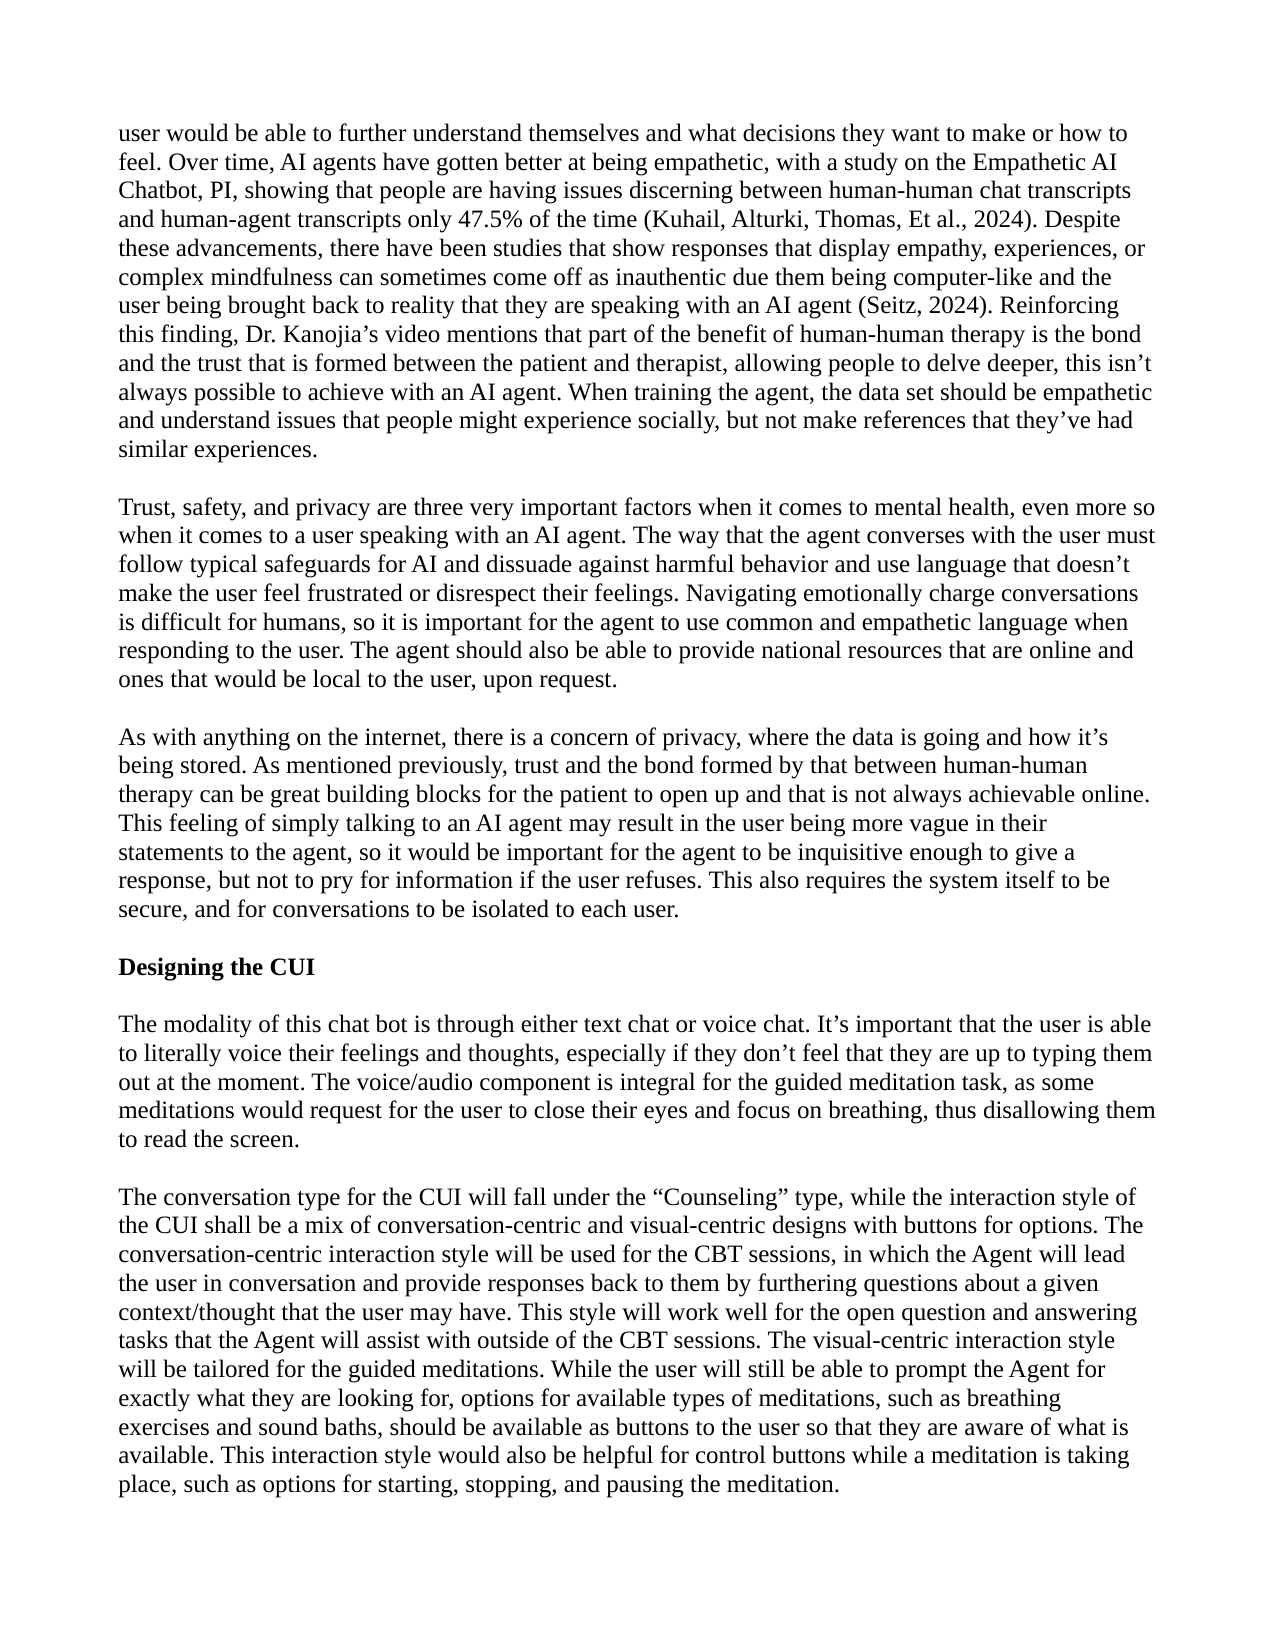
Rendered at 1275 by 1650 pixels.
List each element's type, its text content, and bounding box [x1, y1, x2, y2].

text As with anything on the internet, there is a concern of privacy, where the data is going and how it’s being stored. As mentioned previously, trust and the bond formed by that between human-human therapy can be great building blocks for the patient to open up and that is not always achievable online. This feeling of simply talking to an AI agent may result in the user being more vague in their statements to the agent, so it would be important for the agent to be inquisitive enough to give a response, but not to pry for information if the user refuses. This also requires the system itself to be secure, and for conversations to be isolated to each user. [118, 722, 1157, 923]
text The modality of this chat bot is through either text chat or voice chat. It’s important that the user is able to literally voice their feelings and thoughts, especially if they don’t feel that they are up to typing them out at the moment. The voice/audio component is integral for the guided meditation task, as some meditations would request for the user to close their eyes and focus on breathing, thus disallowing them to read the screen. [118, 1009, 1157, 1153]
text user would be able to further understand themselves and what decisions they want to make or how to feel. Over time, AI agents have gotten better at being empathetic, with a study on the Empathetic AI Chatbot, PI, showing that people are having issues discerning between human-human chat transcripts and human-agent transcripts only 47.5% of the time (Kuhail, Alturki, Thomas, Et al., 2024). Despite these advancements, there have been studies that show responses that display empathy, experiences, or complex mindfulness can sometimes come off as inauthentic due them being computer-like and the user being brought back to reality that they are speaking with an AI agent (Seitz, 2024). Reinforcing this finding, Dr. Kanojia’s video mentions that part of the benefit of human-human therapy is the bond and the trust that is formed between the patient and therapist, allowing people to delve deeper, this isn’t always possible to achieve with an AI agent. When training the agent, the data set should be empathetic and understand issues that people might experience socially, but not make references that they’ve had similar experiences. [118, 118, 1157, 463]
text Trust, safety, and privacy are three very important factors when it comes to mental health, even more so when it comes to a user speaking with an AI agent. The way that the agent converses with the user must follow typical safeguards for AI and dissuade against harmful behavior and use language that doesn’t make the user feel frustrated or disrespect their feelings. Navigating emotionally charge conversations is difficult for humans, so it is important for the agent to use common and empathetic language when responding to the user. The agent should also be able to provide national resources that are online and ones that would be local to the user, upon request. [118, 492, 1157, 693]
text The conversation type for the CUI will fall under the “Counseling” type, while the interaction style of the CUI shall be a mix of conversation-centric and visual-centric designs with buttons for options. The conversation-centric interaction style will be used for the CBT sessions, in which the Agent will lead the user in conversation and provide responses back to them by furthering questions about a given context/thought that the user may have. This style will work well for the open question and answering tasks that the Agent will assist with outside of the CBT sessions. The visual-centric interaction style will be tailored for the guided meditations. While the user will still be able to prompt the Agent for exactly what they are looking for, options for available types of meditations, such as breathing exercises and sound baths, should be available as buttons to the user so that they are aware of what is available. This interaction style would also be helpful for control buttons while a meditation is taking place, such as options for starting, stopping, and pausing the meditation. [118, 1182, 1157, 1498]
text Designing the CUI [118, 952, 1157, 981]
